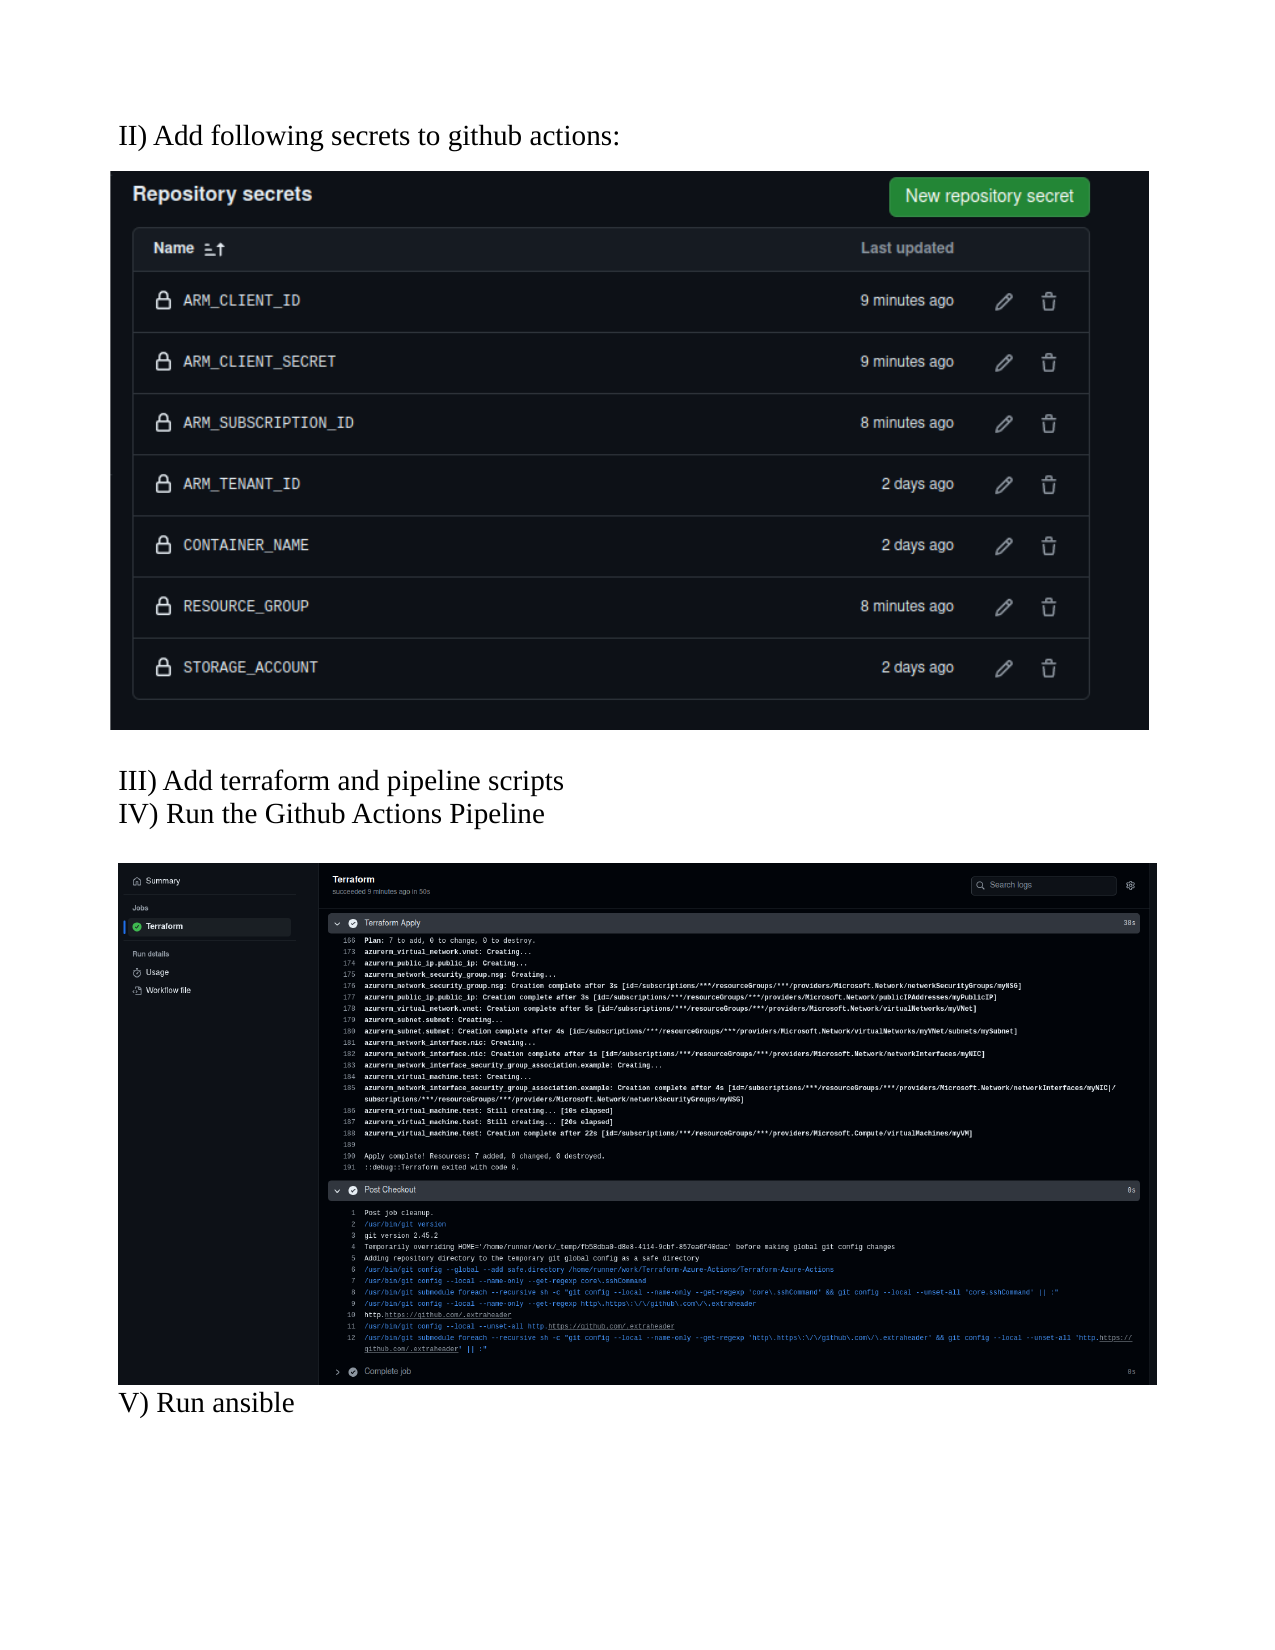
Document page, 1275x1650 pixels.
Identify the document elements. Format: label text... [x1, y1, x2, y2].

picture [110, 171, 1149, 730]
picture [118, 863, 1157, 1385]
text V) Run ansible [118, 1385, 1157, 1418]
text II) Add following secrets to github actions: III) Add terraform and pipeline scripts [118, 118, 1157, 796]
text IV) Run the Github Actions Pipeline [118, 796, 1157, 830]
